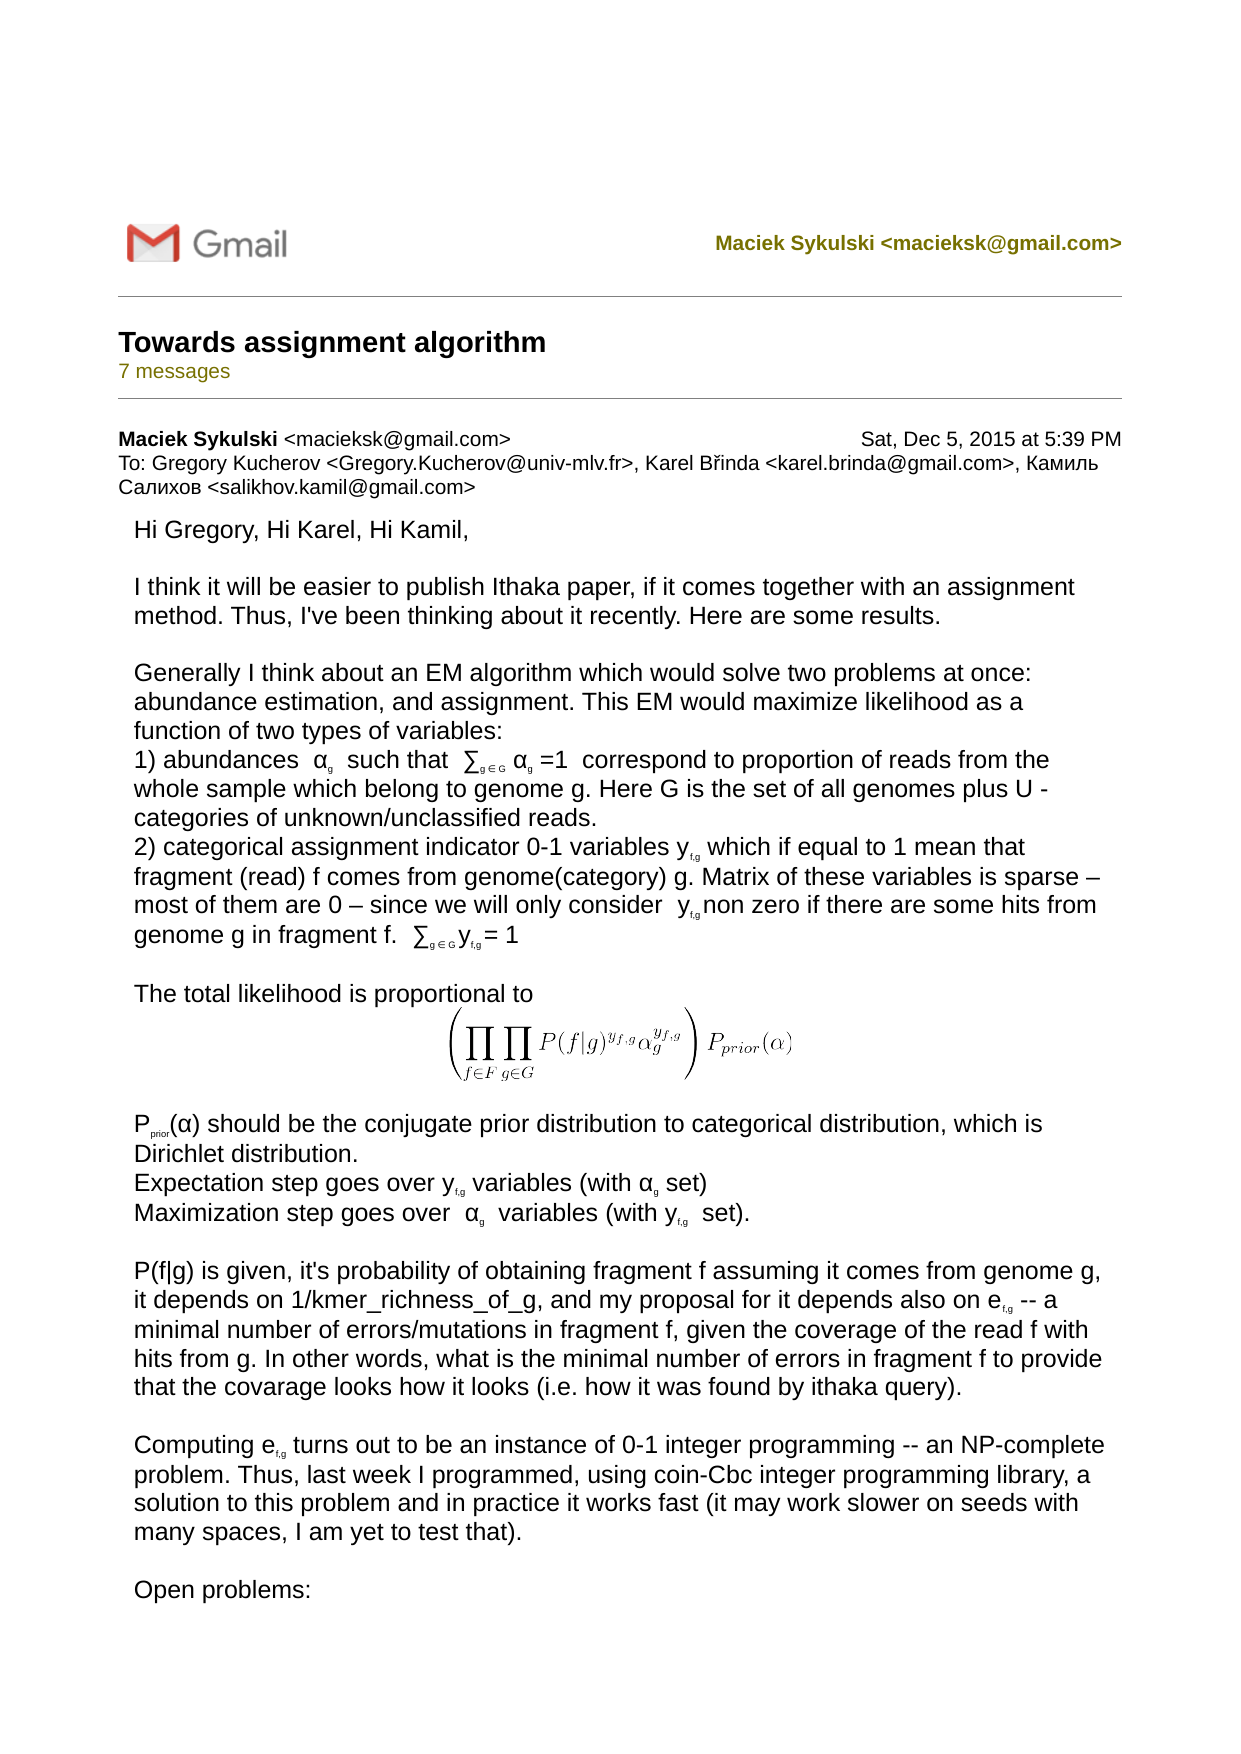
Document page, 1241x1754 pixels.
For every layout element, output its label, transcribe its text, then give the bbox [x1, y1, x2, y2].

table_header Hi Gregory, Hi Karel, Hi Kamil, I think it will be easier to publish Ithaka paper, if it comes together with an assignment method. Thus, I've been thinking about it recently. Here are some results. Generally I think about an EM algorithm which would solve two problems at once: abundance estimation, and assignment. This EM would maximize likelihood as a function of two types of variables: 1) abundances αg such that ∑g ∈ G αg =1 correspond to proportion of reads from the whole sample which belong to genome g. Here G is the set of all genomes plus U - categories of unknown/unclassified reads. 2) categorical assignment indicator 0-1 variables yf,g​ which if equal to 1 mean that fragment (read) f comes from genome(category) g. Matrix of these variables is sparse – most of them are 0 – since we will only consider yf,g non zero if there are some hits from genome g in fragment f. ∑g ∈ G yf,g = 1 The total likelihood is proportional to Pprior(α) should be the conjugate prior distribution to categorical distribution, which is Dirichlet distribution. Expectation step goes over yf,g​ variables (with αg set) Maximization step goes over αg variables (with yf,g​ set). P(f|g) is given, it's probability of obtaining fragment f assuming it comes from genome g, it depends on 1/kmer_richness_of_g, and my proposal for it depends also on ef,g -- a minimal number of errors/mutations in fragment f, given the coverage of the read f with hits from g. In other words, what is the minimal number of errors in fragment f to provide that the covarage looks how it looks (i.e. how it was found by ithaka query). Computing ef,g turns out to be an instance of 0-1 integer programming -- an NP-complete problem. Thus, last week I programmed, using coin-Cbc integer programming library, a solution to this problem and in practice it works fast (it may work slower on seeds with many spaces, I am yet to test that). Open problems: 1) what is the probability of one mutation_or_sequencing_error in a read? It may depend on sequencing technology. 2) what is the (approxmiate) k-mer richness of all organisms on Earth? How to estimate it? This one is needed to properly assign probability of assignment to unknown (unclassified read). Maybe you can help with these problems? Best regards, Maciek [118, 499, 1122, 1619]
picture [118, 204, 305, 282]
table_header [305, 204, 434, 281]
table_header Towards assignment algorithm 7 messages [118, 326, 1122, 383]
picture [449, 1007, 792, 1081]
table_header Maciek Sykulski <macieksk@gmail.com> [434, 204, 1122, 281]
table_header Maciek Sykulski <macieksk@gmail.com> [118, 427, 812, 451]
table_header Sat, Dec 5, 2015 at 5:39 PM [812, 427, 1122, 451]
table_cell To: Gregory Kucherov <Gregory.Kucherov@univ-mlv.fr>, Karel Břinda <karel.brinda@gmail.com>, Камиль Салихов <salikhov.kamil@gmail.com> [118, 451, 1122, 499]
